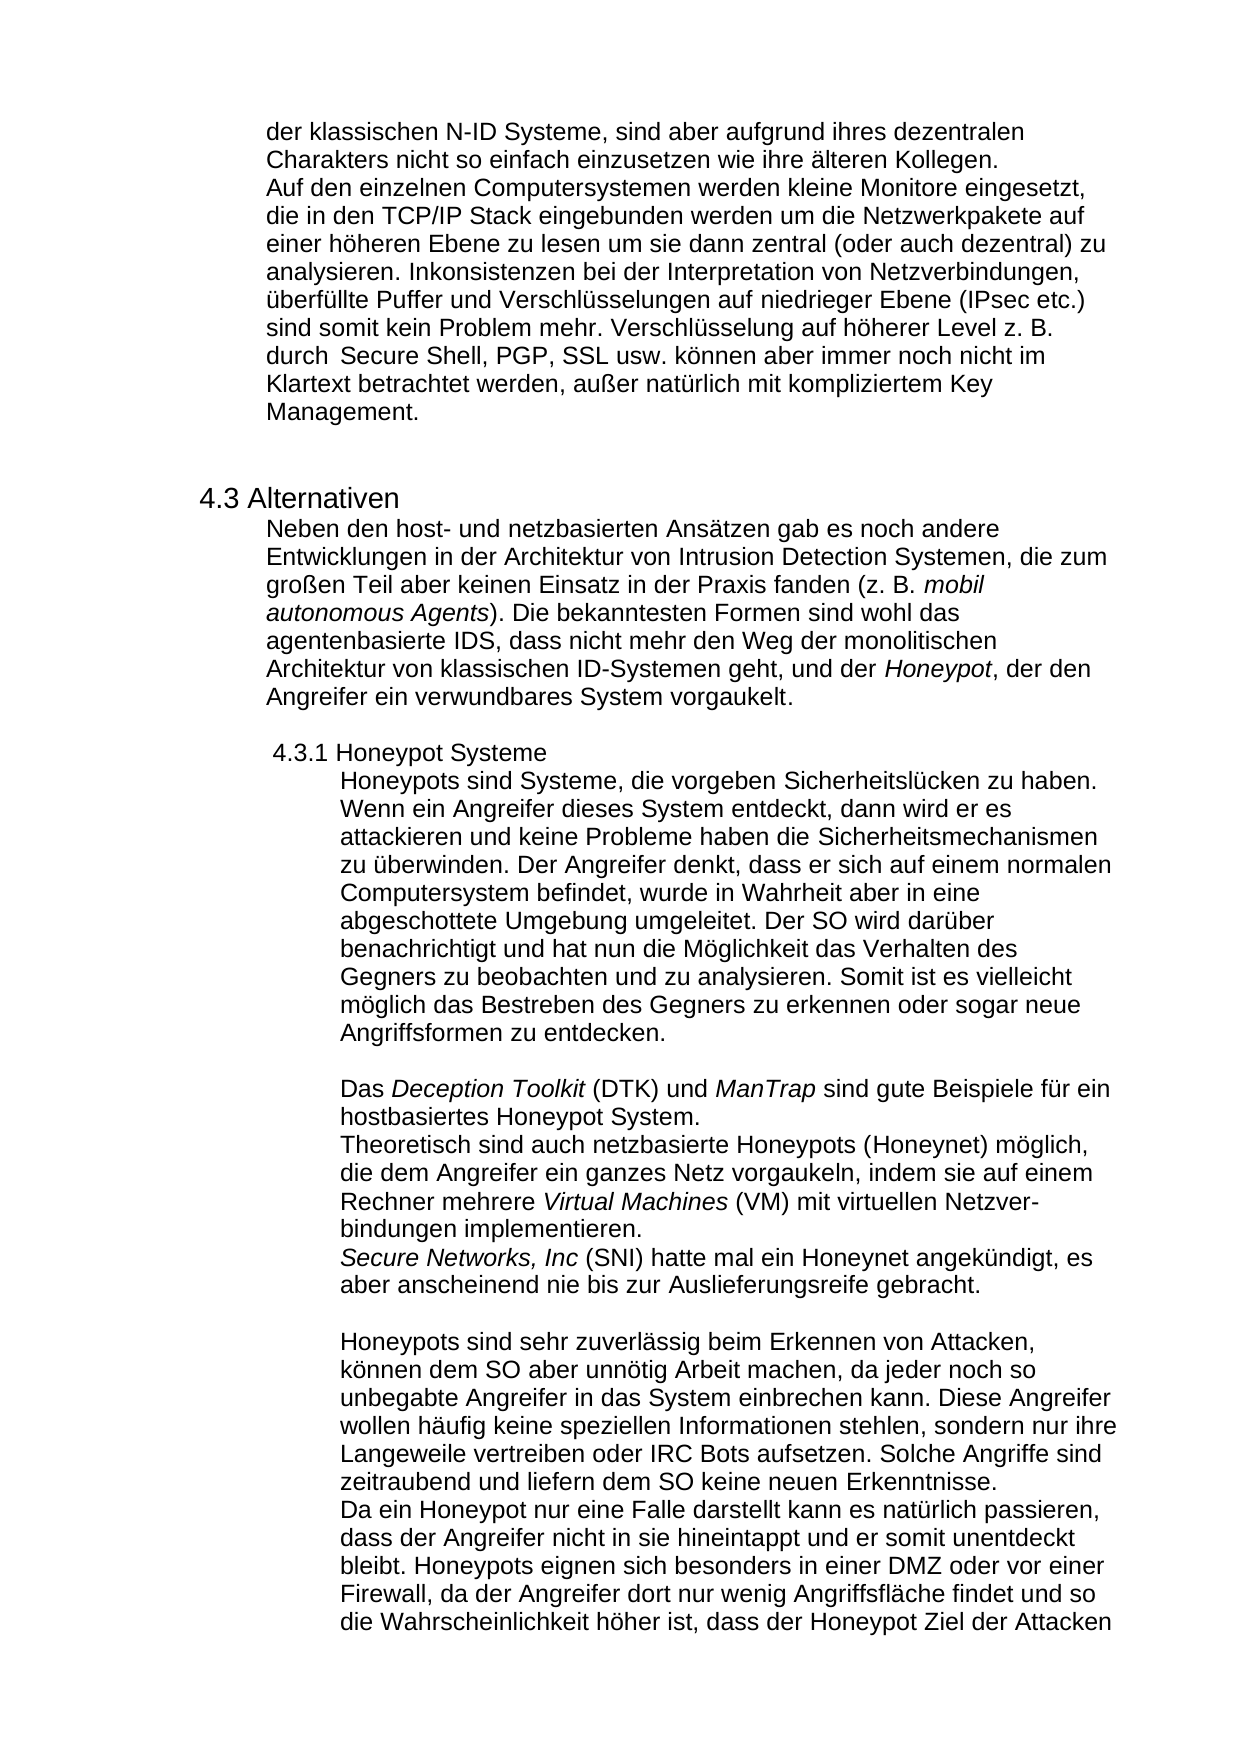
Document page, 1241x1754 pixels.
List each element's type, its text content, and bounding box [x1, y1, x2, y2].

text attackieren und keine Probleme haben die Sicherheitsmechanismen [118, 823, 1122, 851]
text agentenbasierte IDS, dass nicht mehr den Weg der monolitischen [118, 627, 1122, 655]
text benachrichtigt und hat nun die Möglichkeit das Verhalten des [118, 935, 1122, 963]
text Honeypots sind Systeme, die vorgeben Sicherheitslücken zu haben. [118, 767, 1122, 795]
text Charakters nicht so einfach einzusetzen wie ihre älteren Kollegen. [118, 146, 1122, 174]
text aber anscheinend nie bis zur Auslieferungsreife gebracht. [118, 1271, 1122, 1299]
text der klassischen N-ID Systeme, sind aber aufgrund ihres dezentralen [118, 118, 1122, 146]
text durch Secure Shell, PGP, SSL usw. können aber immer noch nicht im [118, 342, 1122, 370]
text Rechner mehrere Virtual Machines (VM) mit virtuellen Netzver- [118, 1187, 1122, 1215]
text bindungen implementieren. [118, 1215, 1122, 1243]
text Angriffsformen zu entdecken. [118, 1019, 1122, 1047]
text Gegners zu beobachten und zu analysieren. Somit ist es vielleicht [118, 963, 1122, 991]
text die dem Angreifer ein ganzes Netz vorgaukeln, indem sie auf einem [118, 1159, 1122, 1187]
text Angreifer ein verwundbares System vorgaukelt. [118, 683, 1122, 711]
text Management. [118, 398, 1122, 426]
text Wenn ein Angreifer dieses System entdeckt, dann wird er es [118, 795, 1122, 823]
text Das Deception Toolkit (DTK) und ManTrap sind gute Beispiele für ein [118, 1075, 1122, 1103]
text Neben den host- und netzbasierten Ansätzen gab es noch andere [118, 515, 1122, 543]
text Architektur von klassischen ID-Systemen geht, und der Honeypot, der den [118, 655, 1122, 683]
text die in den TCP/IP Stack eingebunden werden um die Netzwerkpakete auf [118, 202, 1122, 230]
text zu überwinden. Der Angreifer denkt, dass er sich auf einem normalen [118, 851, 1122, 879]
text Theoretisch sind auch netzbasierte Honeypots (Honeynet) möglich, [118, 1131, 1122, 1159]
text können dem SO aber unnötig Arbeit machen, da jeder noch so [118, 1356, 1122, 1383]
text Secure Networks, Inc (SNI) hatte mal ein Honeynet angekündigt, es [118, 1243, 1122, 1271]
text überfüllte Puffer und Verschlüsselungen auf niedrieger Ebene (IPsec etc.) [118, 286, 1122, 314]
text einer höheren Ebene zu lesen um sie dann zentral (oder auch dezentral) zu [118, 230, 1122, 258]
text autonomous Agents). Die bekanntesten Formen sind wohl das [118, 599, 1122, 627]
text die Wahrscheinlichkeit höher ist, dass der Honeypot Ziel der Attacken [118, 1608, 1122, 1636]
text Computersystem befindet, wurde in Wahrheit aber in eine [118, 879, 1122, 907]
list Alternativen [199, 482, 1122, 515]
text wollen häufig keine speziellen Informationen stehlen, sondern nur ihre [118, 1412, 1122, 1439]
text bleibt. Honeypots eignen sich besonders in einer DMZ oder vor einer [118, 1552, 1122, 1580]
text Auf den einzelnen Computersystemen werden kleine Monitore eingesetzt, [118, 174, 1122, 202]
text sind somit kein Problem mehr. Verschlüsselung auf höherer Level z. B. [118, 314, 1122, 342]
text Firewall, da der Angreifer dort nur wenig Angriffsfläche findet und so [118, 1580, 1122, 1608]
text möglich das Bestreben des Gegners zu erkennen oder sogar neue [118, 991, 1122, 1019]
text Entwicklungen in der Architektur von Intrusion Detection Systemen, die zum [118, 543, 1122, 571]
text Honeypots sind sehr zuverlässig beim Erkennen von Attacken, [118, 1327, 1122, 1356]
text analysieren. Inkonsistenzen bei der Interpretation von Netzverbindungen, [118, 258, 1122, 286]
text großen Teil aber keinen Einsatz in der Praxis fanden (z. B. mobil [118, 571, 1122, 599]
text hostbasiertes Honeypot System. [118, 1103, 1122, 1131]
text Klartext betrachtet werden, außer natürlich mit kompliziertem Key [118, 370, 1122, 398]
text Da ein Honeypot nur eine Falle darstellt kann es natürlich passieren, [118, 1496, 1122, 1524]
text zeitraubend und liefern dem SO keine neuen Erkenntnisse. [118, 1468, 1122, 1496]
text abgeschottete Umgebung umgeleitet. Der SO wird darüber [118, 907, 1122, 935]
text Langeweile vertreiben oder IRC Bots aufsetzen. Solche Angriffe sind [118, 1439, 1122, 1468]
text unbegabte Angreifer in das System einbrechen kann. Diese Angreifer [118, 1383, 1122, 1412]
text dass der Angreifer nicht in sie hineintappt und er somit unentdeckt [118, 1524, 1122, 1552]
list Honeypot Systeme [272, 739, 1122, 767]
